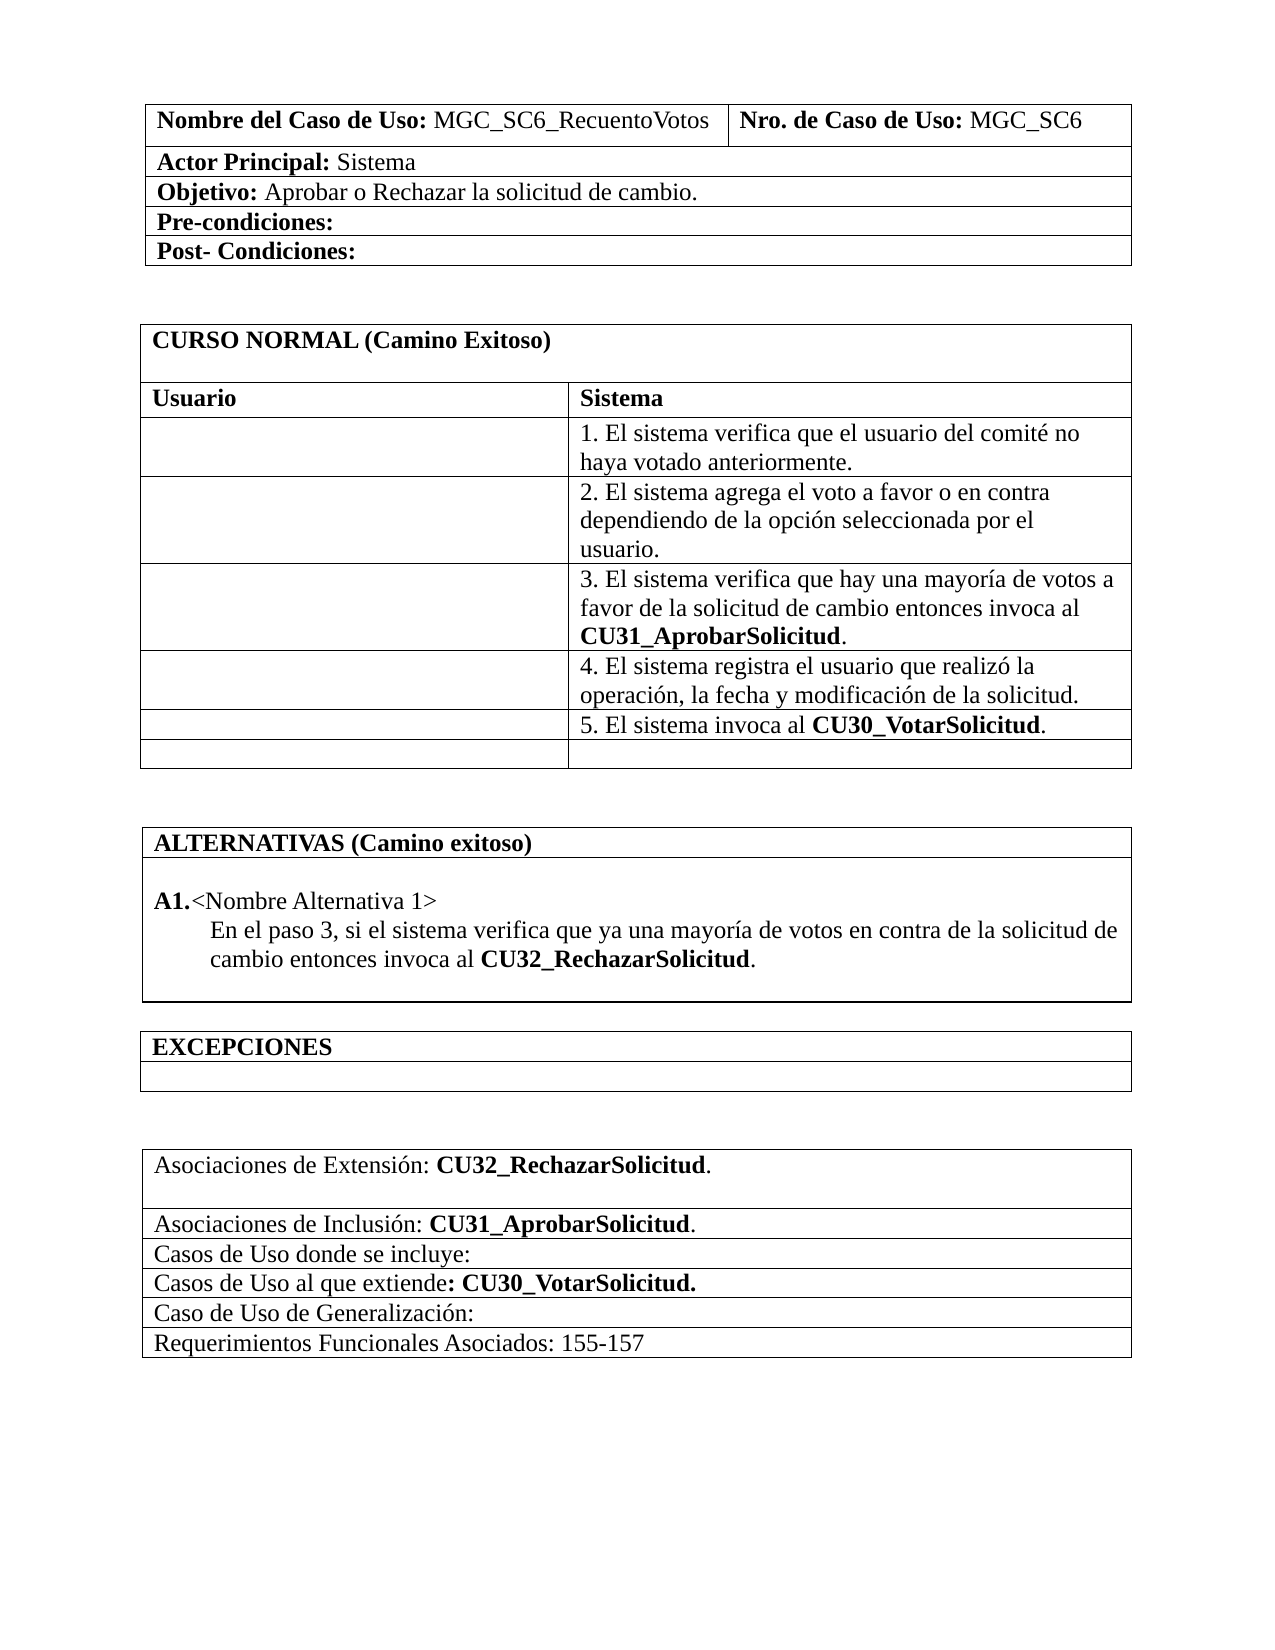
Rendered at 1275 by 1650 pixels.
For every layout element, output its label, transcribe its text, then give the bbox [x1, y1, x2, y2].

table_cell Casos de Uso al que extiende: CU30_VotarSolicitud. [143, 1269, 1131, 1297]
table_cell [141, 477, 568, 563]
table_cell Pre-condiciones: [146, 207, 1131, 235]
table_cell Sistema [569, 383, 1131, 417]
table_header EXCEPCIONES [141, 1032, 1131, 1061]
table_cell Post- Condiciones: [146, 236, 1131, 265]
table_cell [141, 651, 568, 709]
table_cell Usuario [141, 383, 568, 417]
table_cell 3. El sistema verifica que hay una mayoría de votos a favor de la solicitud de cambio entonces invoca al CU31_AprobarSolicitud. [569, 564, 1131, 650]
table_cell <Nombre Alternativa 1> En el paso 3, si el sistema verifica que ya una mayoría de votos en contra de la solicitud de cambio entonces invoca al CU32_RechazarSolicitud. [143, 858, 1131, 1001]
table_cell Asociaciones de Inclusión: CU31_AprobarSolicitud. [143, 1209, 1131, 1238]
table_header CURSO NORMAL (Camino Exitoso) [141, 325, 1131, 382]
table_header Nro. de Caso de Uso: MGC_SC6 [729, 105, 1131, 146]
table_header ALTERNATIVAS (Camino exitoso) [143, 828, 1131, 857]
table_cell 5. El sistema invoca al CU30_VotarSolicitud. [569, 710, 1131, 738]
table_header Asociaciones de Extensión: CU32_RechazarSolicitud. [143, 1150, 1131, 1208]
table_header Nombre del Caso de Uso: MGC_SC6_RecuentoVotos [146, 105, 728, 146]
table_cell Caso de Uso de Generalización: [143, 1298, 1131, 1327]
table_cell 2. El sistema agrega el voto a favor o en contra dependiendo de la opción seleccionada por el usuario. [569, 477, 1131, 563]
table_cell [141, 564, 568, 650]
table_cell Casos de Uso donde se incluye: [143, 1239, 1131, 1267]
table_cell Requerimientos Funcionales Asociados: 155-157 [143, 1328, 1131, 1357]
table_cell Objetivo: Aprobar o Rechazar la solicitud de cambio. [146, 177, 1131, 206]
table_cell Actor Principal: Sistema [146, 147, 1131, 176]
table_cell 4. El sistema registra el usuario que realizó la operación, la fecha y modificación de la solicitud. [569, 651, 1131, 709]
table_cell [141, 418, 568, 476]
table_cell [141, 710, 568, 738]
table_cell [569, 740, 1131, 768]
table_cell [141, 1062, 1131, 1091]
table_cell [141, 740, 568, 768]
table_cell 1. El sistema verifica que el usuario del comité no haya votado anteriormente. [569, 418, 1131, 476]
